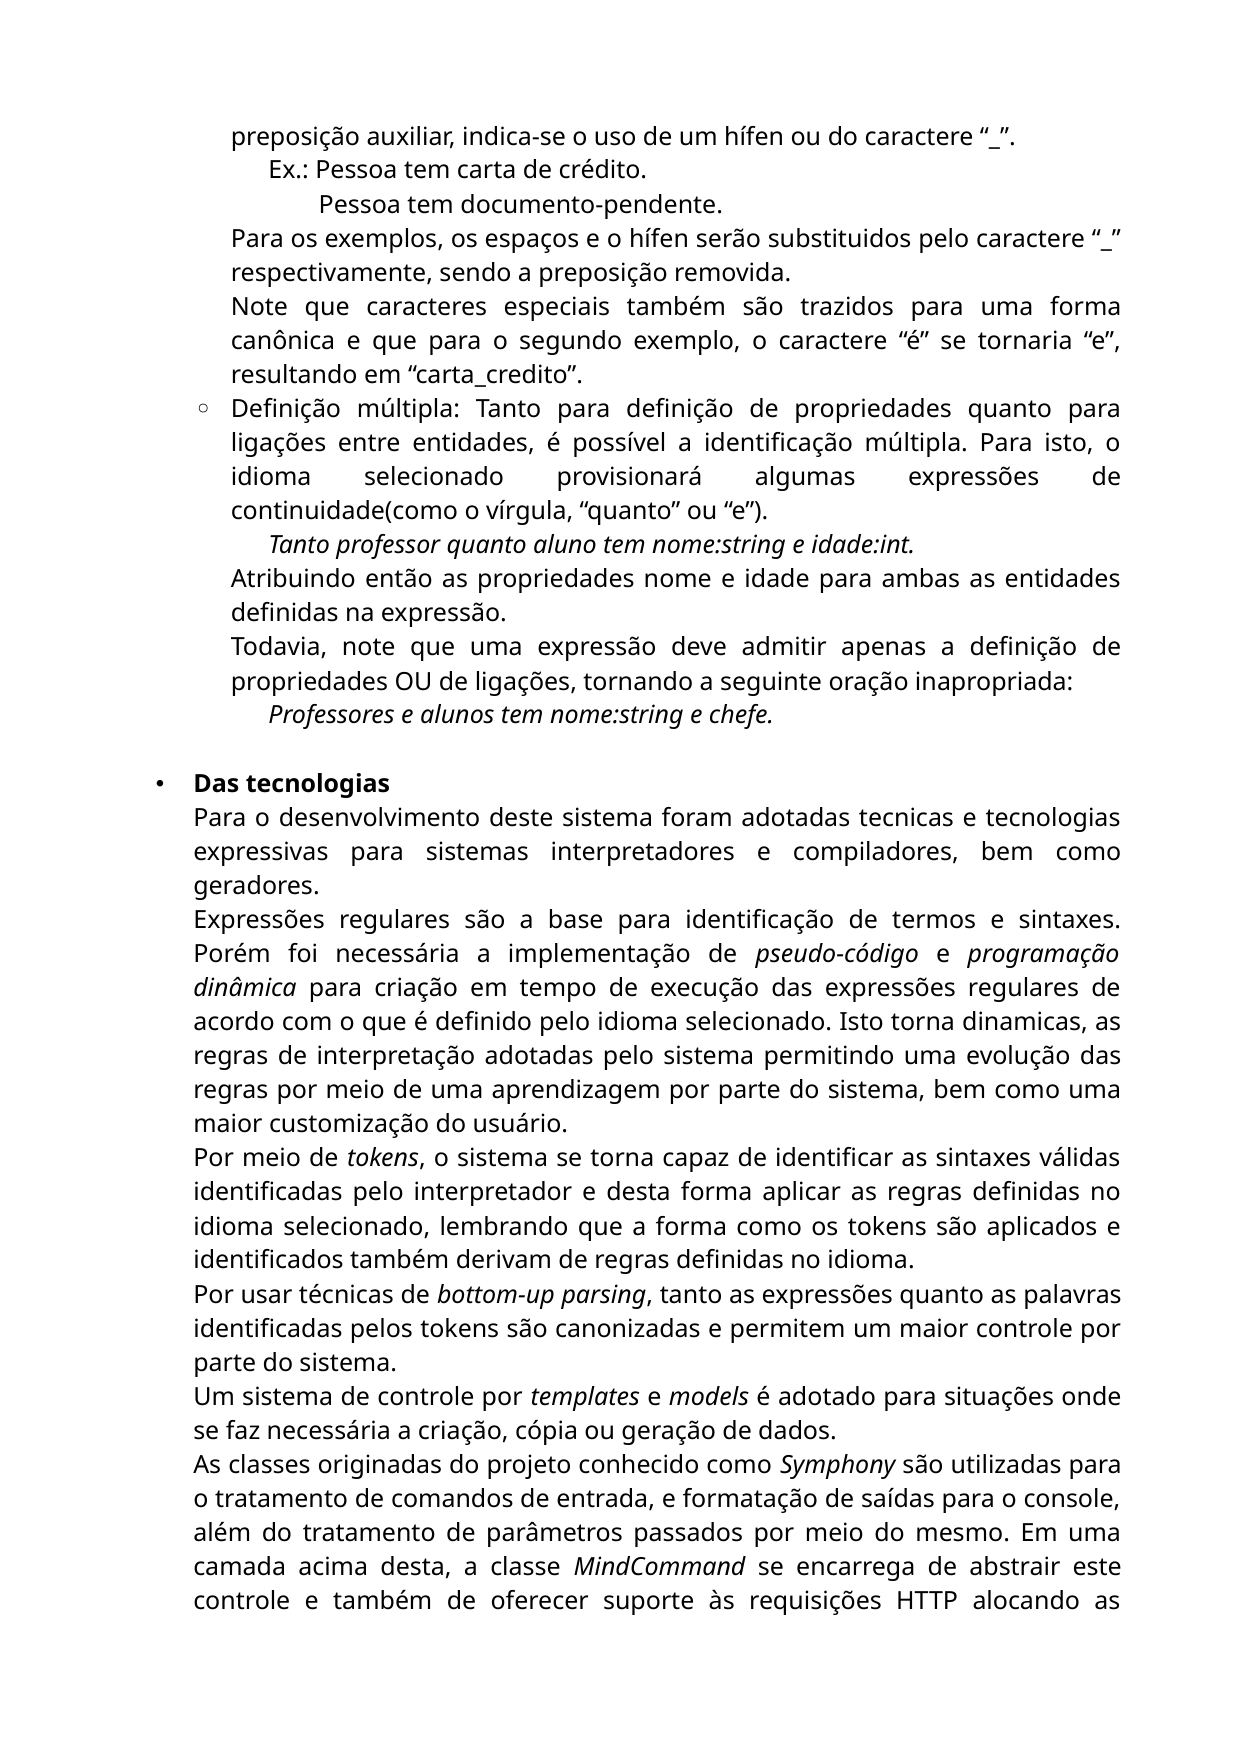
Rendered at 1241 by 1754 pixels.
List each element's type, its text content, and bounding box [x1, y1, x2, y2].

list Para o desenvolvimento deste sistema foram adotadas tecnicas e tecnologias expressivas para sistemas interpretadores e compiladores, bem como geradores. [156, 799, 1122, 902]
list Por usar técnicas de bottom-up parsing, tanto as expressões quanto as palavras identificadas pelos tokens são canonizadas e permitem um maior controle por parte do sistema. [156, 1276, 1122, 1378]
list Um sistema de controle por templates e models é adotado para situações onde se faz necessária a criação, cópia ou geração de dados. [156, 1378, 1122, 1447]
list Por meio de tokens, o sistema se torna capaz de identificar as sintaxes válidas identificadas pelo interpretador e desta forma aplicar as regras definidas no idioma selecionado, lembrando que a forma como os tokens são aplicados e identificados também derivam de regras definidas no idioma. [156, 1140, 1122, 1276]
list Note que caracteres especiais também são trazidos para uma forma canônica e que para o segundo exemplo, o caractere “é” se tornaria “e”, resultando em “carta_credito”. [193, 288, 1122, 391]
list Para os exemplos, os espaços e o hífen serão substituidos pelo caractere “_” respectivamente, sendo a preposição removida. [193, 220, 1122, 288]
list Tanto professor quanto aluno tem nome:string e idade:int. [231, 527, 1122, 561]
list Ex.: Pessoa tem carta de crédito. [231, 152, 1122, 186]
list Expressões regulares são a base para identificação de termos e sintaxes. Porém foi necessária a implementação de pseudo-código e programação dinâmica para criação em tempo de execução das expressões regulares de acordo com o que é definido pelo idioma selecionado. Isto torna dinamicas, as regras de interpretação adotadas pelo sistema permitindo uma evolução das regras por meio de uma aprendizagem por parte do sistema, bem como uma maior customização do usuário. [156, 902, 1122, 1140]
list preposição auxiliar, indica-se o uso de um hífen ou do caractere “_”. [193, 118, 1122, 152]
list Todavia, note que uma expressão deve admitir apenas a definição de propriedades OU de ligações, tornando a seguinte oração inapropriada: [193, 629, 1122, 697]
list Professores e alunos tem nome:string e chefe. [231, 697, 1122, 731]
list Definição múltipla: Tanto para definição de propriedades quanto para ligações entre entidades, é possível a identificação múltipla. Para isto, o idioma selecionado provisionará algumas expressões de continuidade(como o vírgula, “quanto” ou “e”). [193, 391, 1122, 527]
list Pessoa tem documento-pendente. [268, 186, 1122, 220]
list As classes originadas do projeto conhecido como Symphony são utilizadas para o tratamento de comandos de entrada, e formatação de saídas para o console, além do tratamento de parâmetros passados por meio do mesmo. Em uma camada acima desta, a classe MindCommand se encarrega de abstrair este controle e também de oferecer suporte às requisições HTTP alocando as [156, 1447, 1122, 1617]
list Atribuindo então as propriedades nome e idade para ambas as entidades definidas na expressão. [193, 561, 1122, 629]
list Das tecnologias [156, 765, 1122, 799]
